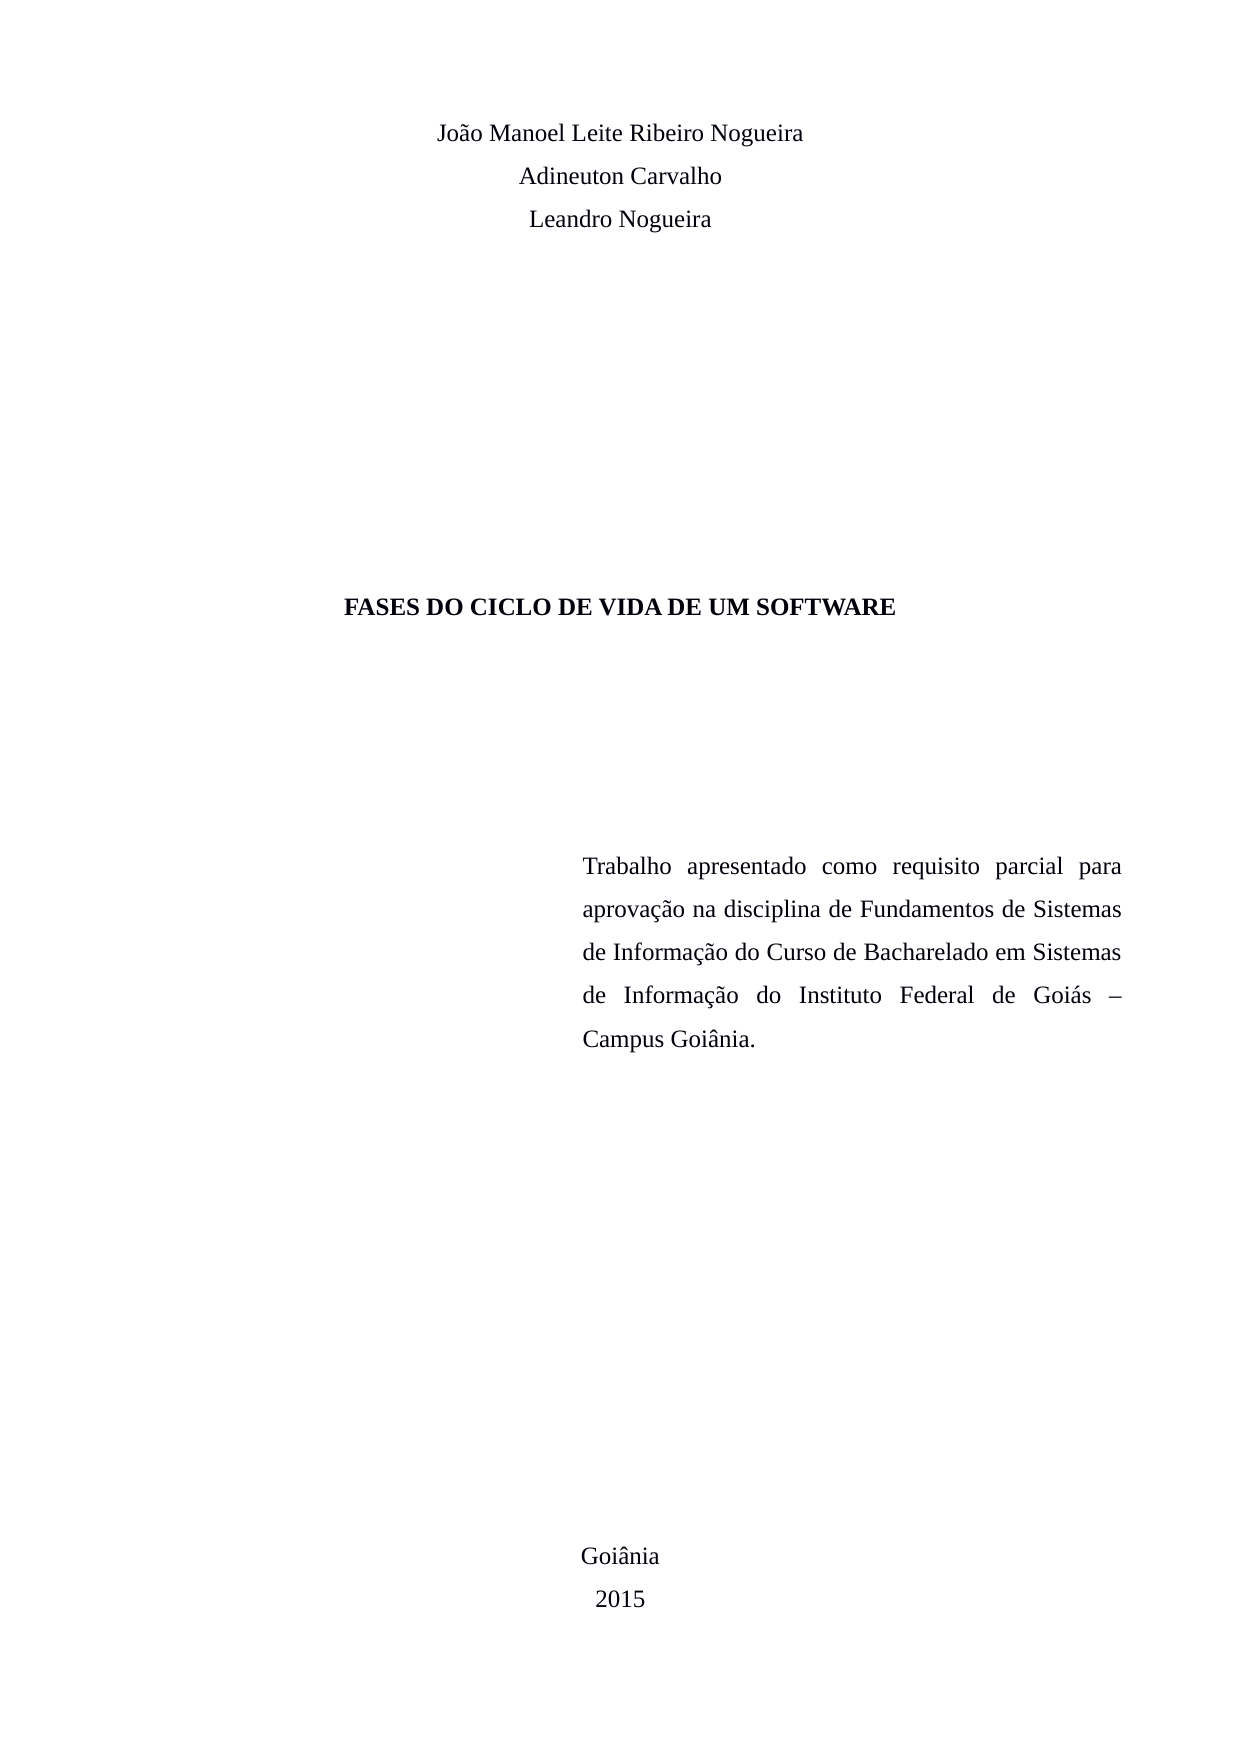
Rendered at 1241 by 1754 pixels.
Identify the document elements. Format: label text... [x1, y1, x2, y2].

text João Manoel Leite Ribeiro Nogueira [118, 118, 1122, 147]
text FASES DO CICLO DE VIDA DE UM SOFTWARE [118, 592, 1122, 621]
text 2015 [118, 1584, 1122, 1613]
text Trabalho apresentado como requisito parcial para aprovação na disciplina de Fundamentos de Sistemas de Informação do Curso de Bacharelado em Sistemas de Informação do Instituto Federal de Goiás – Campus Goiânia. [582, 851, 1122, 1052]
text Leandro Nogueira [118, 204, 1122, 233]
text Adineuton Carvalho [118, 161, 1122, 190]
text Goiânia [118, 1541, 1122, 1570]
